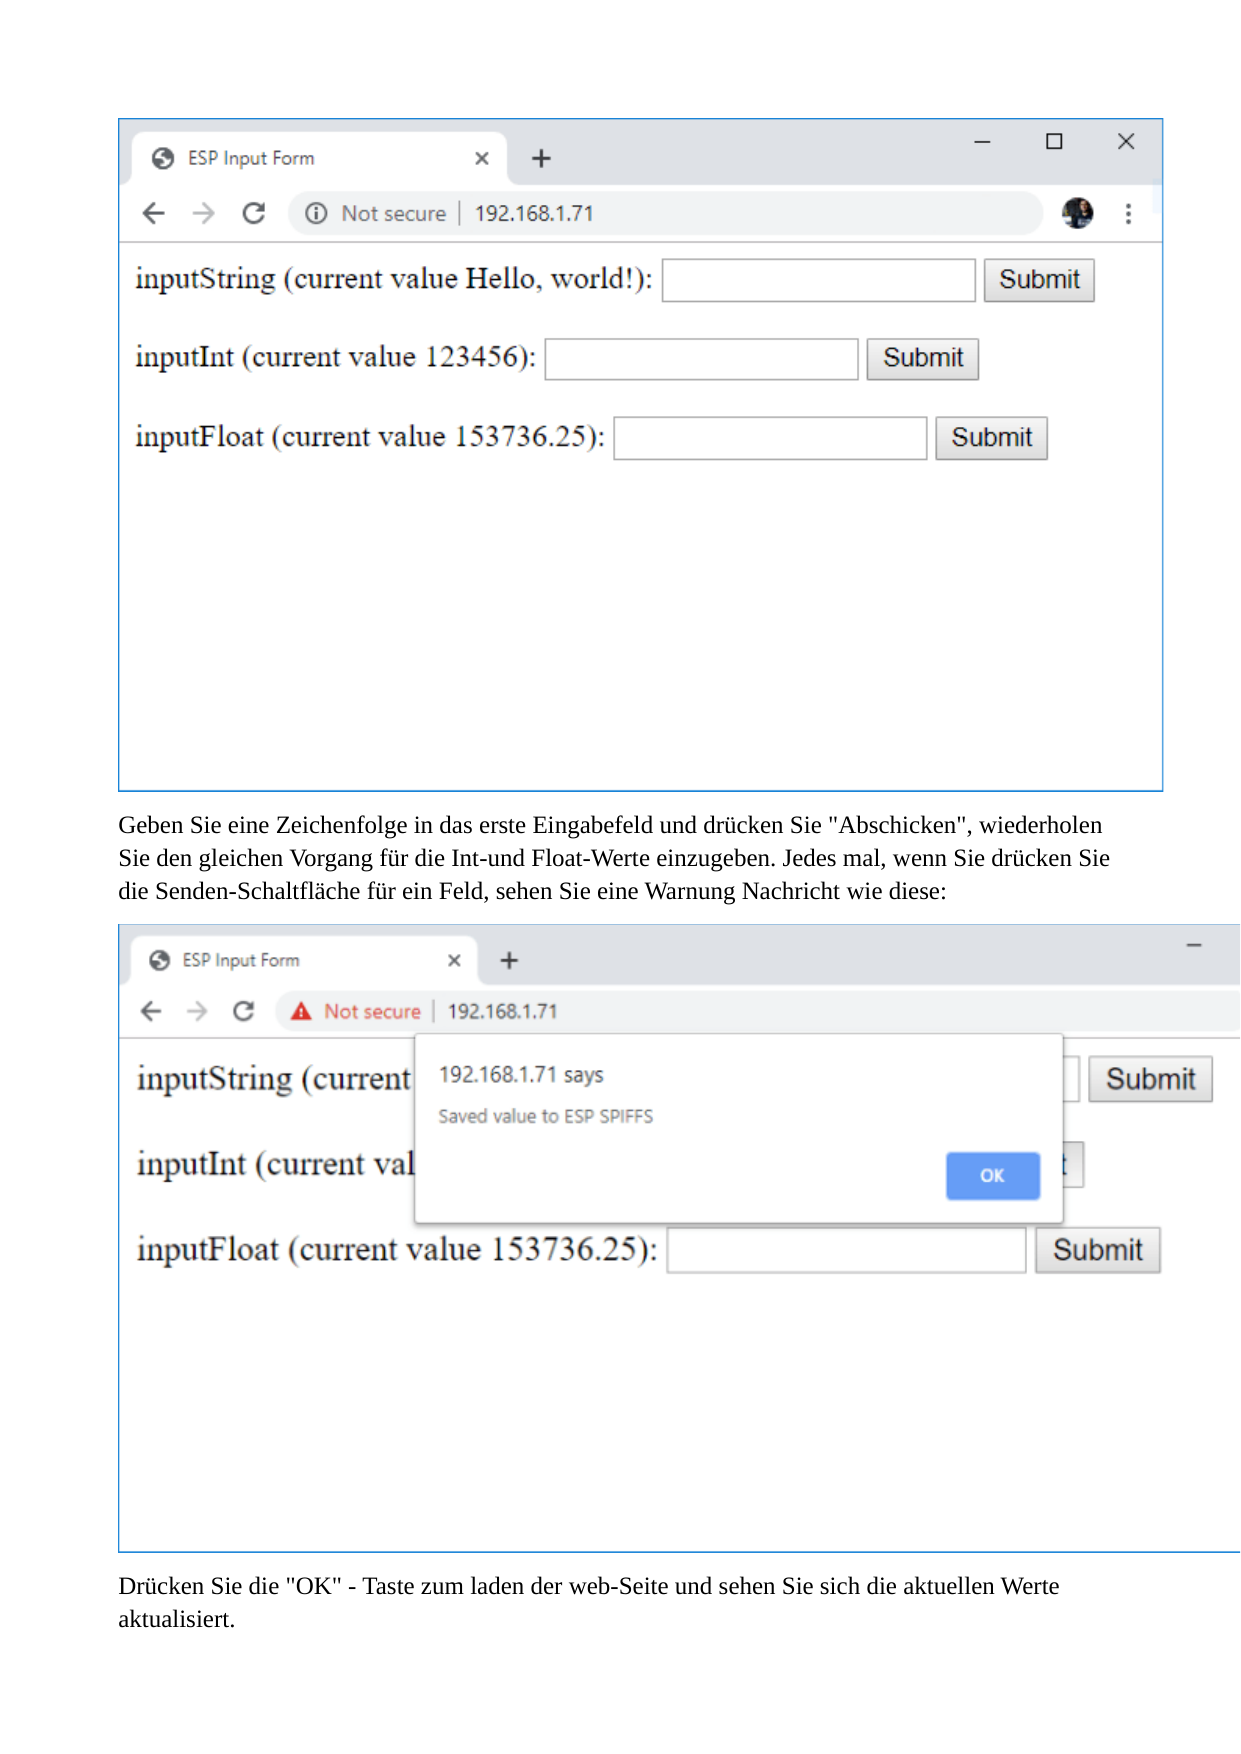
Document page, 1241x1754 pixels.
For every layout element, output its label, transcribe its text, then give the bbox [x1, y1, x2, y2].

text Drücken Sie die "OK" - Taste zum laden der web-Seite und sehen Sie sich die aktuellen Werte aktualisiert. [118, 1571, 1122, 1633]
picture [118, 924, 1241, 1553]
picture [118, 118, 1164, 792]
text Geben Sie eine Zeichenfolge in das erste Eingabefeld und drücken Sie "Abschicken", wiederholen Sie den gleichen Vorgang für die Int-und Float-Werte einzugeben. Jedes mal, wenn Sie drücken Sie die Senden-Schaltfläche für ein Feld, sehen Sie eine Warnung Nachricht wie diese: [118, 810, 1122, 905]
